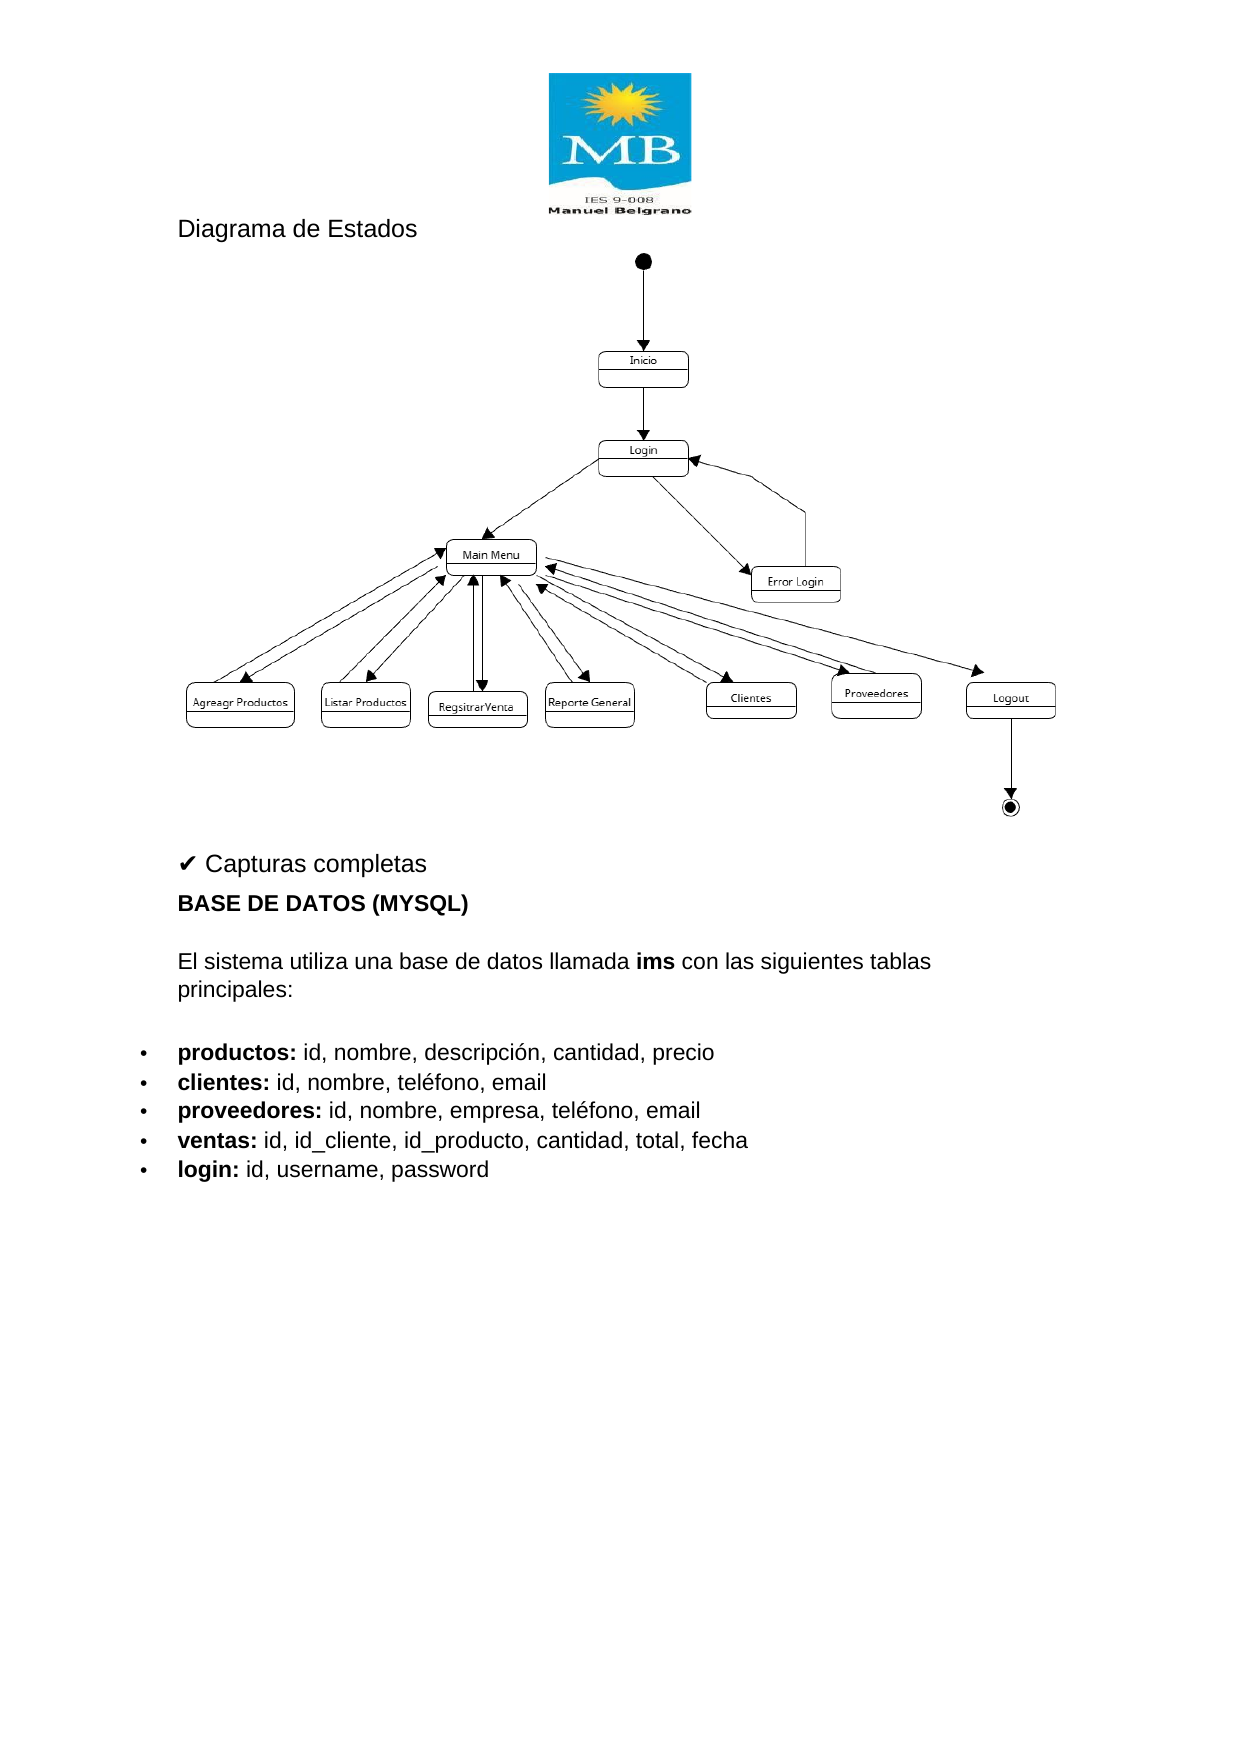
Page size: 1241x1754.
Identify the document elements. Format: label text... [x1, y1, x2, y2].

list proveedores: id, nombre, empresa, teléfono, email [140, 1097, 991, 1124]
text El sistema utiliza una base de datos llamada ims con las siguientes tablas principales: [177, 948, 991, 1003]
list ventas: id, id_cliente, id_producto, cantidad, total, fecha [140, 1127, 991, 1153]
text ✔ Capturas completas [177, 846, 1063, 879]
list login: id, username, password [140, 1156, 991, 1182]
text BASE DE DATOS (MYSQL) [177, 890, 991, 916]
text Diagrama de Estados [177, 214, 1063, 243]
list clientes: id, nombre, teléfono, email [140, 1068, 991, 1095]
list productos: id, nombre, descripción, cantidad, precio [140, 1039, 991, 1066]
